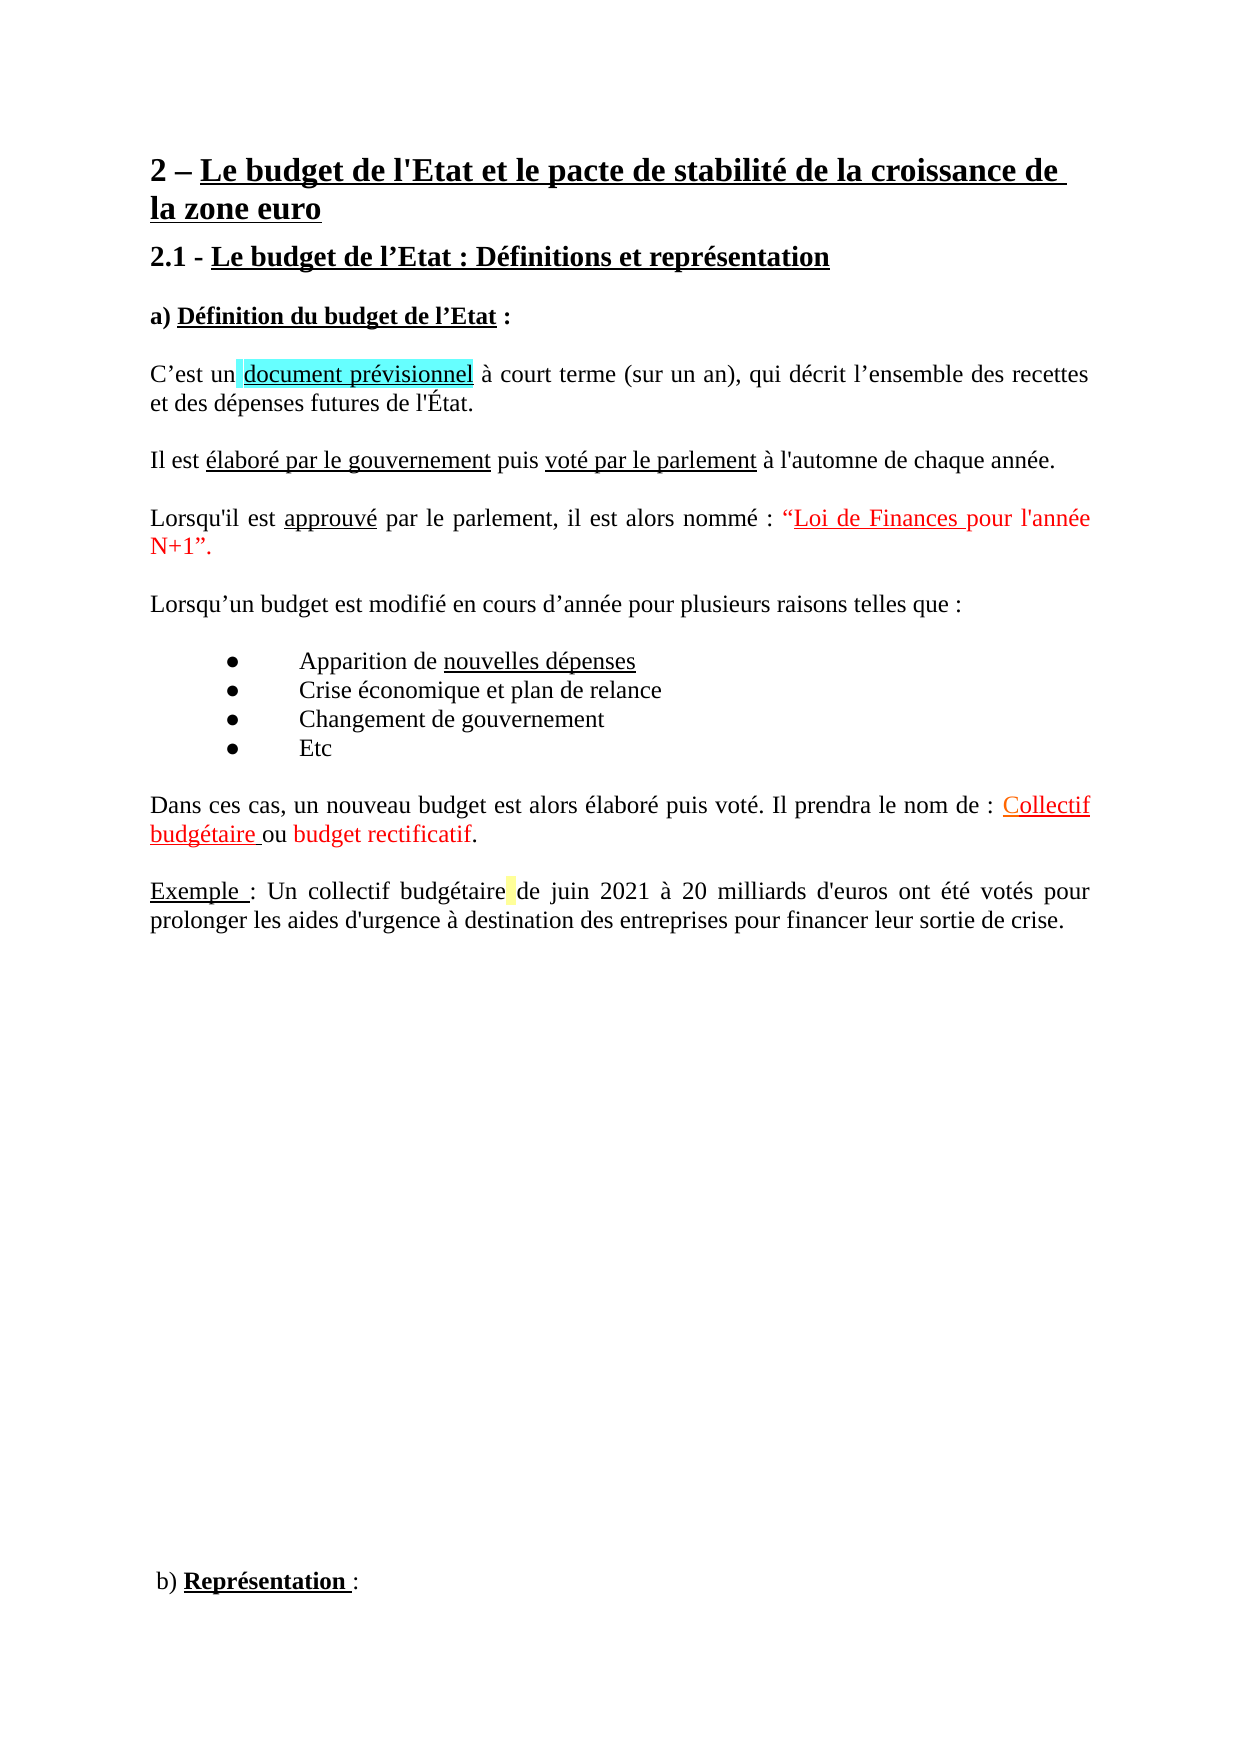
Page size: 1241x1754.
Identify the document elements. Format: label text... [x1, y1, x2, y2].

list Apparition de nouvelles dépenses [225, 646, 1090, 675]
text Exemple : Un collectif budgétaire de juin 2021 à 20 milliards d'euros ont été votés pour prolonger les aides d'urgence à destination des entreprises pour financer leur sortie de crise. [150, 876, 1090, 934]
list Changement de gouvernement [225, 704, 1090, 733]
subtitle 2.1 - Le budget de l’Etat : Définitions et représentation [150, 239, 1090, 273]
text Il est élaboré par le gouvernement puis voté par le parlement à l'automne de chaque année. [150, 445, 1090, 474]
list Crise économique et plan de relance [225, 675, 1090, 704]
list Etc [225, 733, 1090, 761]
text b) Représentation : [150, 1566, 1090, 1595]
subtitle 2 – Le budget de l'Etat et le pacte de stabilité de la croissance de la zone euro [150, 150, 1090, 227]
text Lorsqu'il est approuvé par le parlement, il est alors nommé : “Loi de Finances pour l'année N+1”. [150, 503, 1090, 560]
text C’est un document prévisionnel à court terme (sur un an), qui décrit l’ensemble des recettes et des dépenses futures de l'État. [150, 359, 1090, 416]
text Lorsqu’un budget est modifié en cours d’année pour plusieurs raisons telles que : [150, 589, 1090, 618]
text Dans ces cas, un nouveau budget est alors élaboré puis voté. Il prendra le nom de : Collectif budgétaire ou budget rectificatif. [150, 790, 1090, 848]
text a) Définition du budget de l’Etat : [150, 301, 1090, 330]
